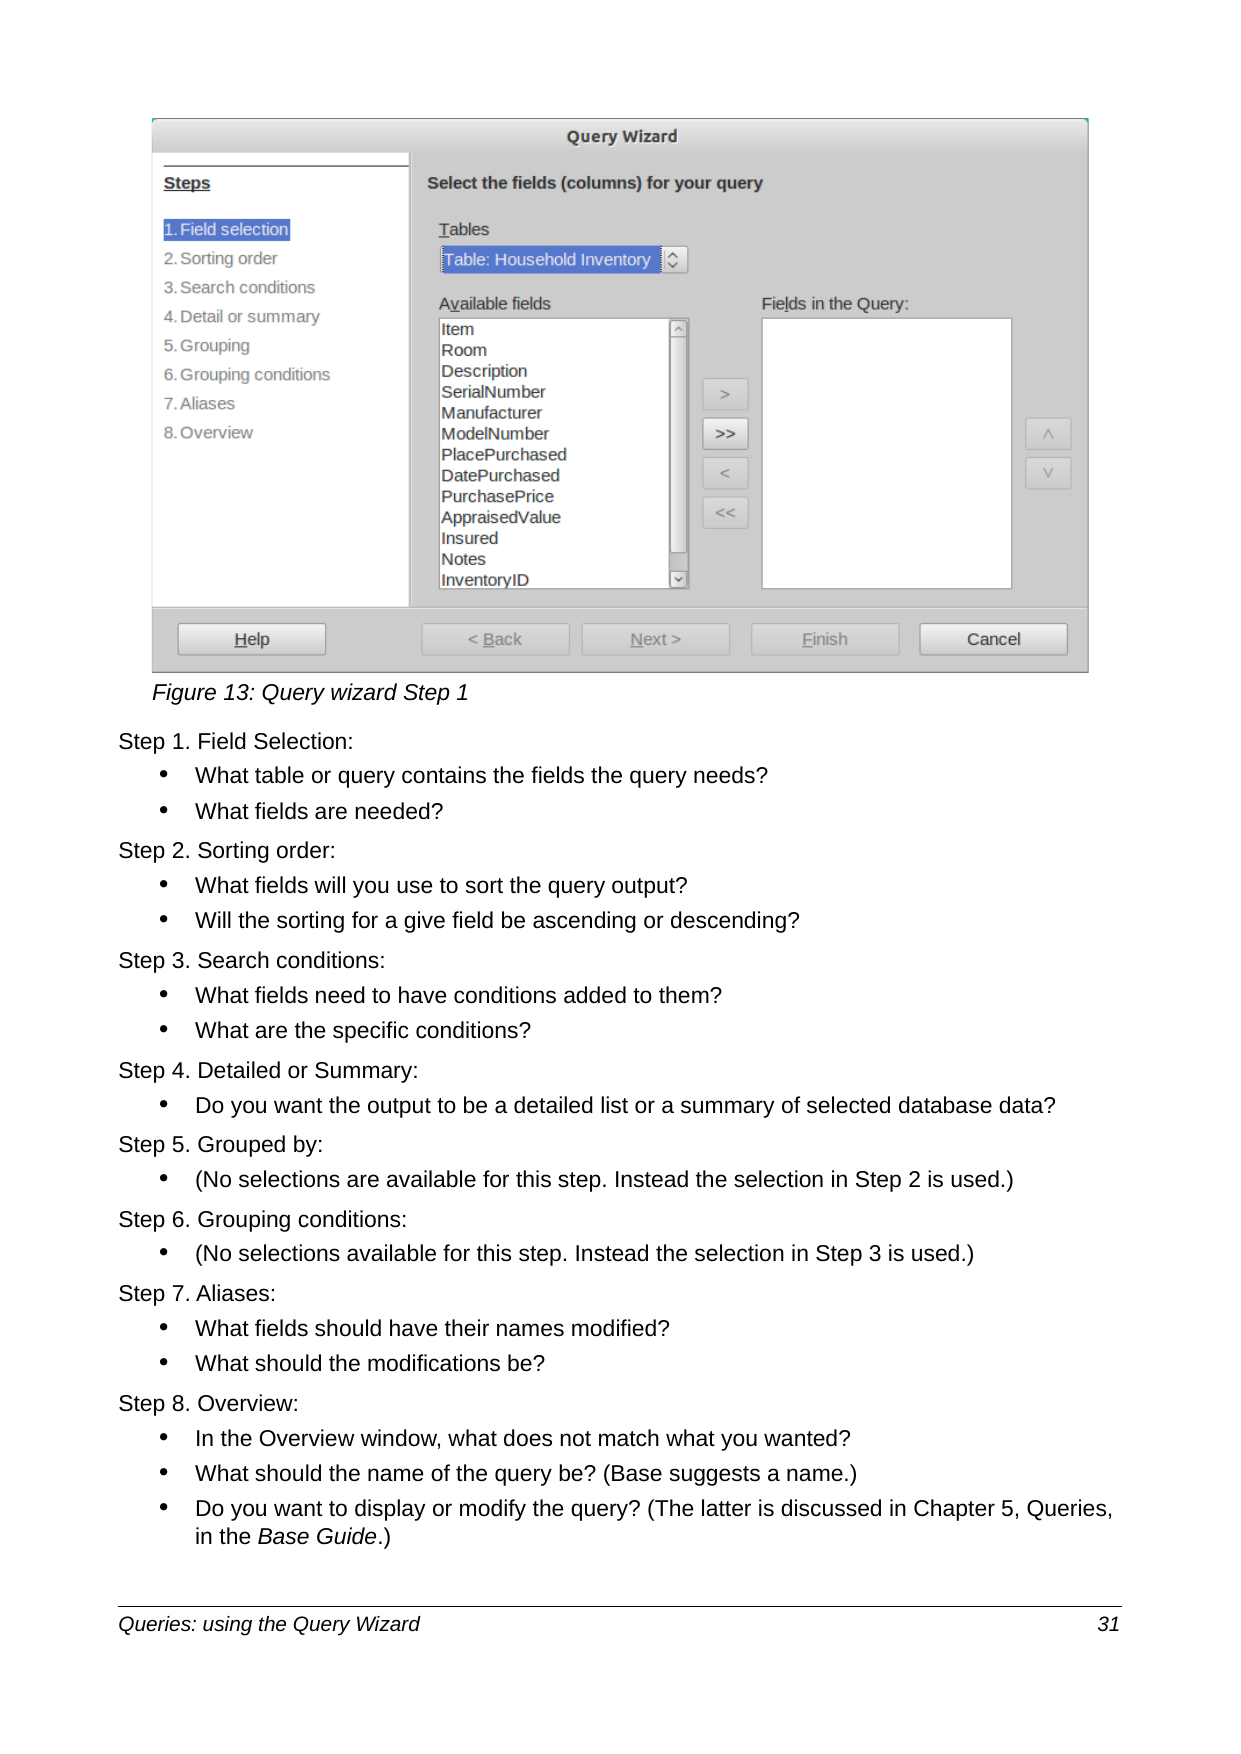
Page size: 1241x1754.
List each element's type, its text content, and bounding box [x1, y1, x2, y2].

list (No selections available for this step. Instead the selection in Step 3 is used.) [156, 1238, 1122, 1268]
list What table or query contains the fields the query needs? [156, 760, 1122, 789]
list Step 3. Search conditions: [118, 947, 1122, 973]
list Step 6. Grouping conditions: [118, 1206, 1122, 1232]
list What fields need to have conditions added to them? [156, 980, 1122, 1009]
list (No selections are available for this step. Instead the selection in Step 2 is used.) [156, 1164, 1122, 1193]
list Step 1. Field Selection: [118, 728, 1122, 754]
list Step 4. Detailed or Summary: [118, 1057, 1122, 1083]
text Figure 13: Query wizard Step 1 [152, 679, 1088, 705]
list In the Overview window, what does not match what you wanted? [156, 1423, 1122, 1452]
list Step 7. Aliases: [118, 1280, 1122, 1306]
picture [151, 118, 1089, 673]
list What should the name of the query be? (Base suggests a name.) [156, 1458, 1122, 1487]
list Step 2. Sorting order: [118, 837, 1122, 864]
list What should the modifications be? [156, 1348, 1122, 1377]
list What fields should have their names modified? [156, 1313, 1122, 1342]
list Will the sorting for a give field be ascending or descending? [156, 906, 1122, 935]
list Do you want to display or modify the query? (The latter is discussed in Chapter 5, Queries, in the Base Guide.) [156, 1493, 1122, 1549]
list What are the specific conditions? [156, 1015, 1122, 1044]
list What fields will you use to sort the query output? [156, 870, 1122, 899]
list What fields are needed? [156, 796, 1122, 825]
list Step 8. Overview: [118, 1390, 1122, 1416]
list Step 5. Grouped by: [118, 1131, 1122, 1158]
list Do you want the output to be a detailed list or a summary of selected database data? [156, 1090, 1122, 1119]
